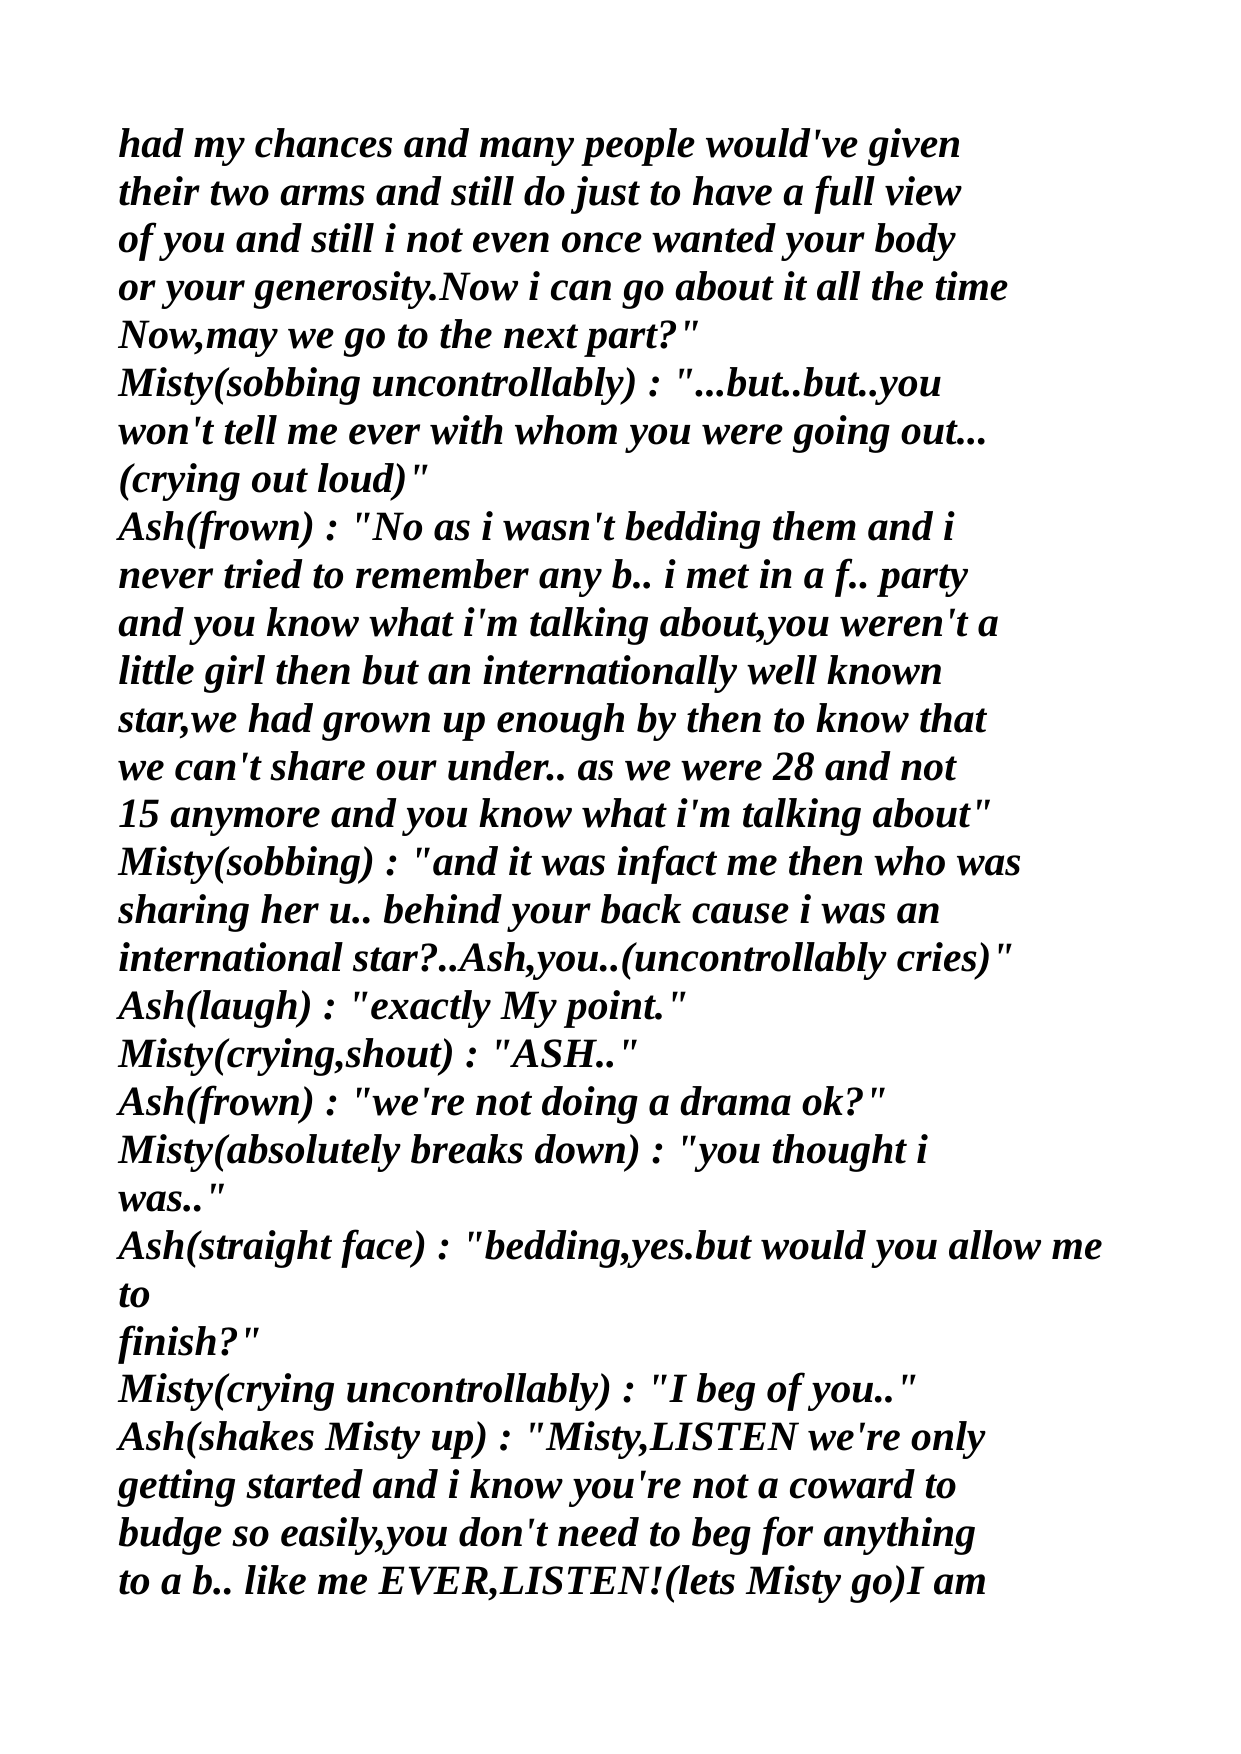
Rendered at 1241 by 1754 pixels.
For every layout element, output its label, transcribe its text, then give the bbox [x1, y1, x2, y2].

text won't tell me ever with whom you were going out... [118, 406, 1122, 453]
text (crying out loud)" [118, 453, 1122, 501]
text Misty(absolutely breaks down) : "you thought i [118, 1124, 1122, 1172]
text getting started and i know you're not a coward to [118, 1460, 1122, 1508]
text Misty(sobbing uncontrollably) : "...but..but..you [118, 358, 1122, 406]
text their two arms and still do just to have a full view [118, 166, 1122, 214]
text Misty(crying,shout) : "ASH.." [118, 1028, 1122, 1076]
text Ash(frown) : "No as i wasn't bedding them and i [118, 501, 1122, 549]
text and you know what i'm talking about,you weren't a [118, 597, 1122, 645]
text Ash(shakes Misty up) : "Misty,LISTEN we're only [118, 1412, 1122, 1460]
text budge so easily,you don't need to beg for anything [118, 1508, 1122, 1556]
text of you and still i not even once wanted your body [118, 214, 1122, 262]
text we can't share our under.. as we were 28 and not [118, 741, 1122, 789]
text 15 anymore and you know what i'm talking about" [118, 789, 1122, 837]
text star,we had grown up enough by then to know that [118, 693, 1122, 741]
text Ash(straight face) : "bedding,yes.but would you allow me to [118, 1220, 1122, 1316]
text Ash(laugh) : "exactly My point." [118, 981, 1122, 1028]
text never tried to remember any b.. i met in a f.. party [118, 549, 1122, 597]
text Misty(sobbing) : "and it was infact me then who was [118, 837, 1122, 885]
text sharing her u.. behind your back cause i was an [118, 885, 1122, 933]
text Misty(crying uncontrollably) : "I beg of you.." [118, 1364, 1122, 1412]
text Ash(frown) : "we're not doing a drama ok?" [118, 1076, 1122, 1124]
text had my chances and many people would've given [118, 118, 1122, 166]
text was.." [118, 1172, 1122, 1220]
text international star?..Ash,you..(uncontrollably cries)" [118, 933, 1122, 981]
text or your generosity.Now i can go about it all the time Now,may we go to the next part?" [118, 262, 1122, 358]
text finish?" [118, 1316, 1122, 1364]
text little girl then but an internationally well known [118, 645, 1122, 693]
text to a b.. like me EVER,LISTEN!(lets Misty go)I am [118, 1556, 1122, 1603]
